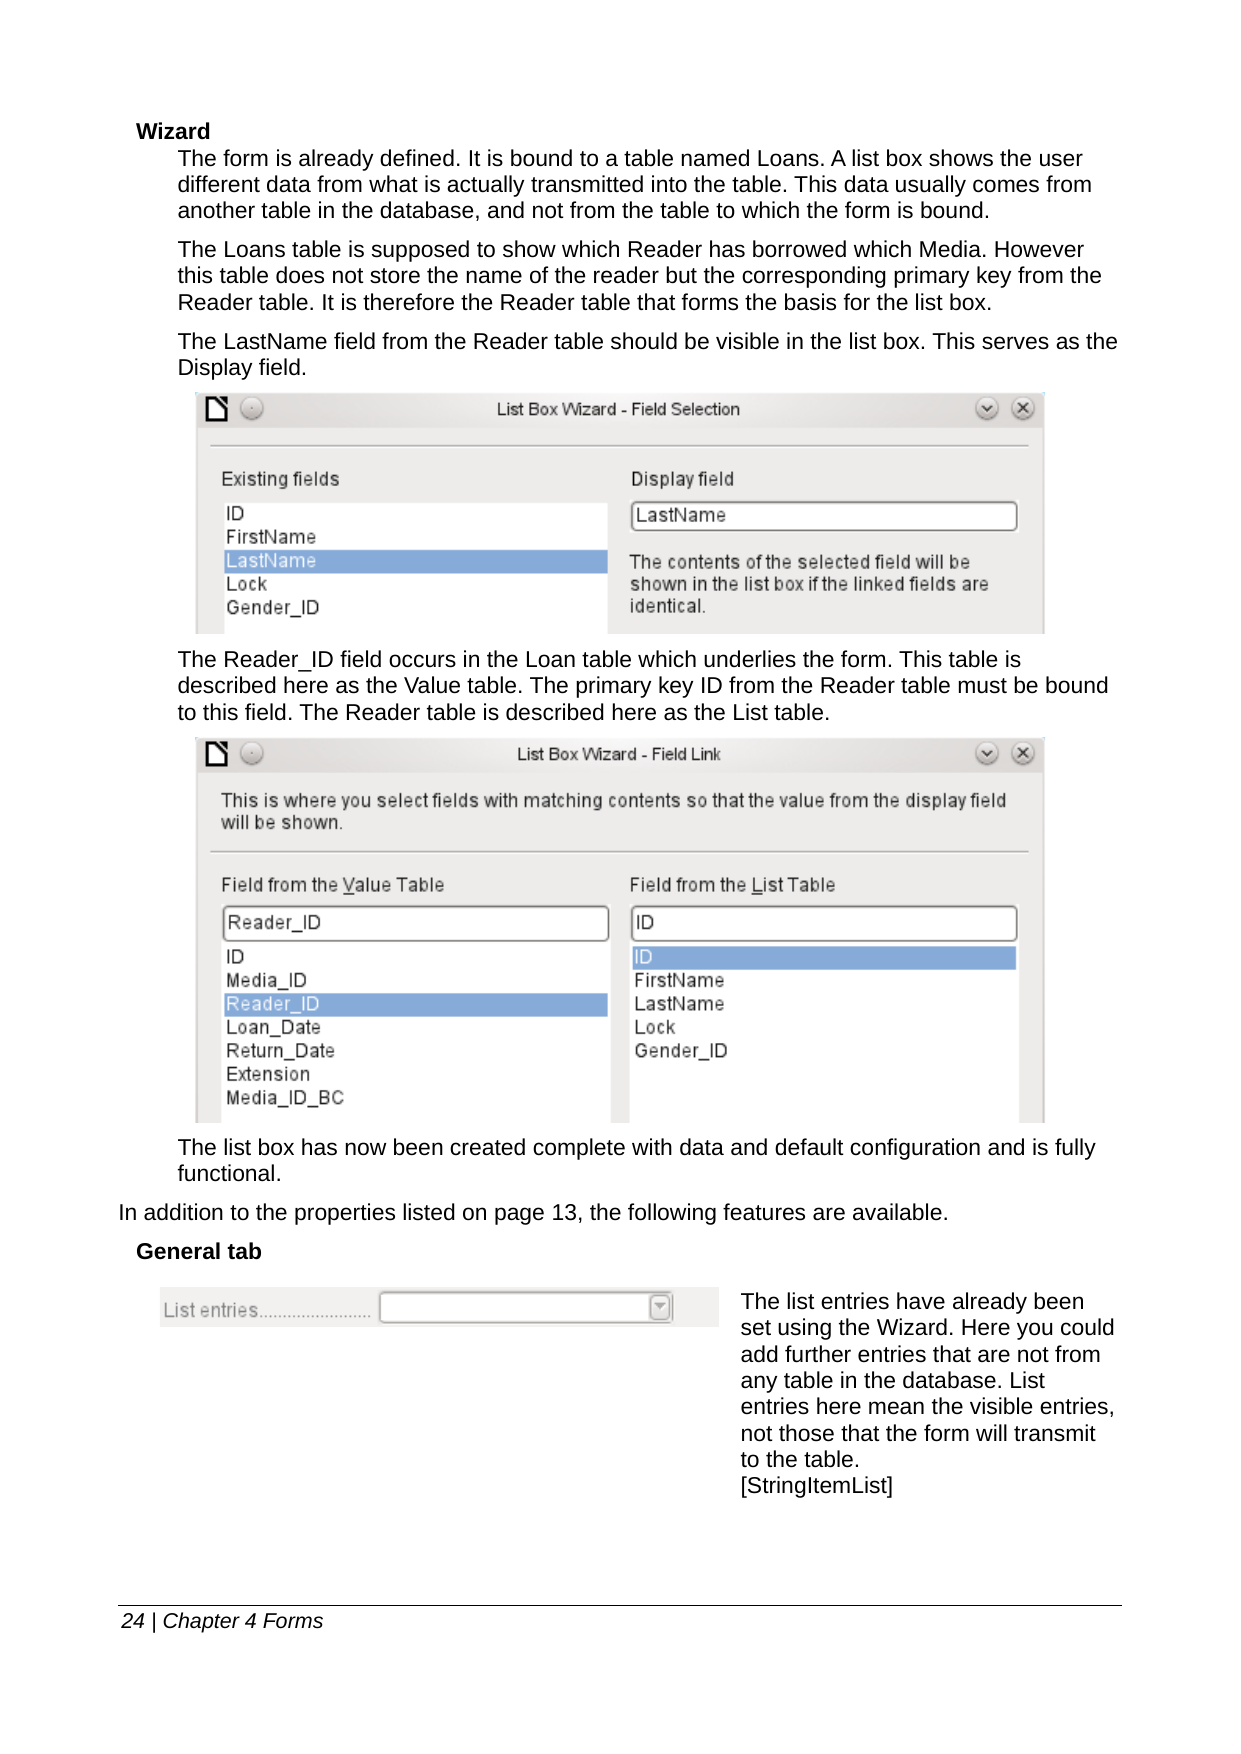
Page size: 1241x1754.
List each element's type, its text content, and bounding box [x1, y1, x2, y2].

text Wizard [136, 118, 1122, 144]
text The list box has now been created complete with data and default configuration and is fully functional. [177, 1134, 1122, 1187]
text The LastName field from the Reader table should be visible in the list box. This serves as the Display field. [177, 328, 1122, 380]
text The Loans table is supposed to show which Reader has borrowed which Media. However this table does not store the name of the reader but the corresponding primary key from the Reader table. It is therefore the Reader table that forms the basis for the list box. [177, 236, 1122, 315]
table_header The list entries have already been set using the Wizard. Here you could add further entries that are not from any table in the database. List entries here mean the visible entries, not those that the form will transmit to the table. [StringItemList] [735, 1282, 1124, 1517]
picture [159, 1287, 719, 1327]
text The form is already defined. It is bound to a table named Loans. A list box shows the user different data from what is actually transmitted into the table. This data usually comes from another table in the database, and not from the table to which the form is bound. [177, 144, 1122, 223]
text The Reader_ID field occurs in the Loan table which underlies the form. This table is described here as the Value table. The primary key ID from the Reader table must be bound to this field. The Reader table is described here as the List table. [177, 646, 1122, 725]
picture [195, 392, 1045, 634]
text General tab [136, 1238, 1122, 1264]
text In addition to the properties listed on page 13, the following features are available. [118, 1199, 1122, 1226]
picture [195, 737, 1045, 1123]
table_header [144, 1282, 734, 1517]
